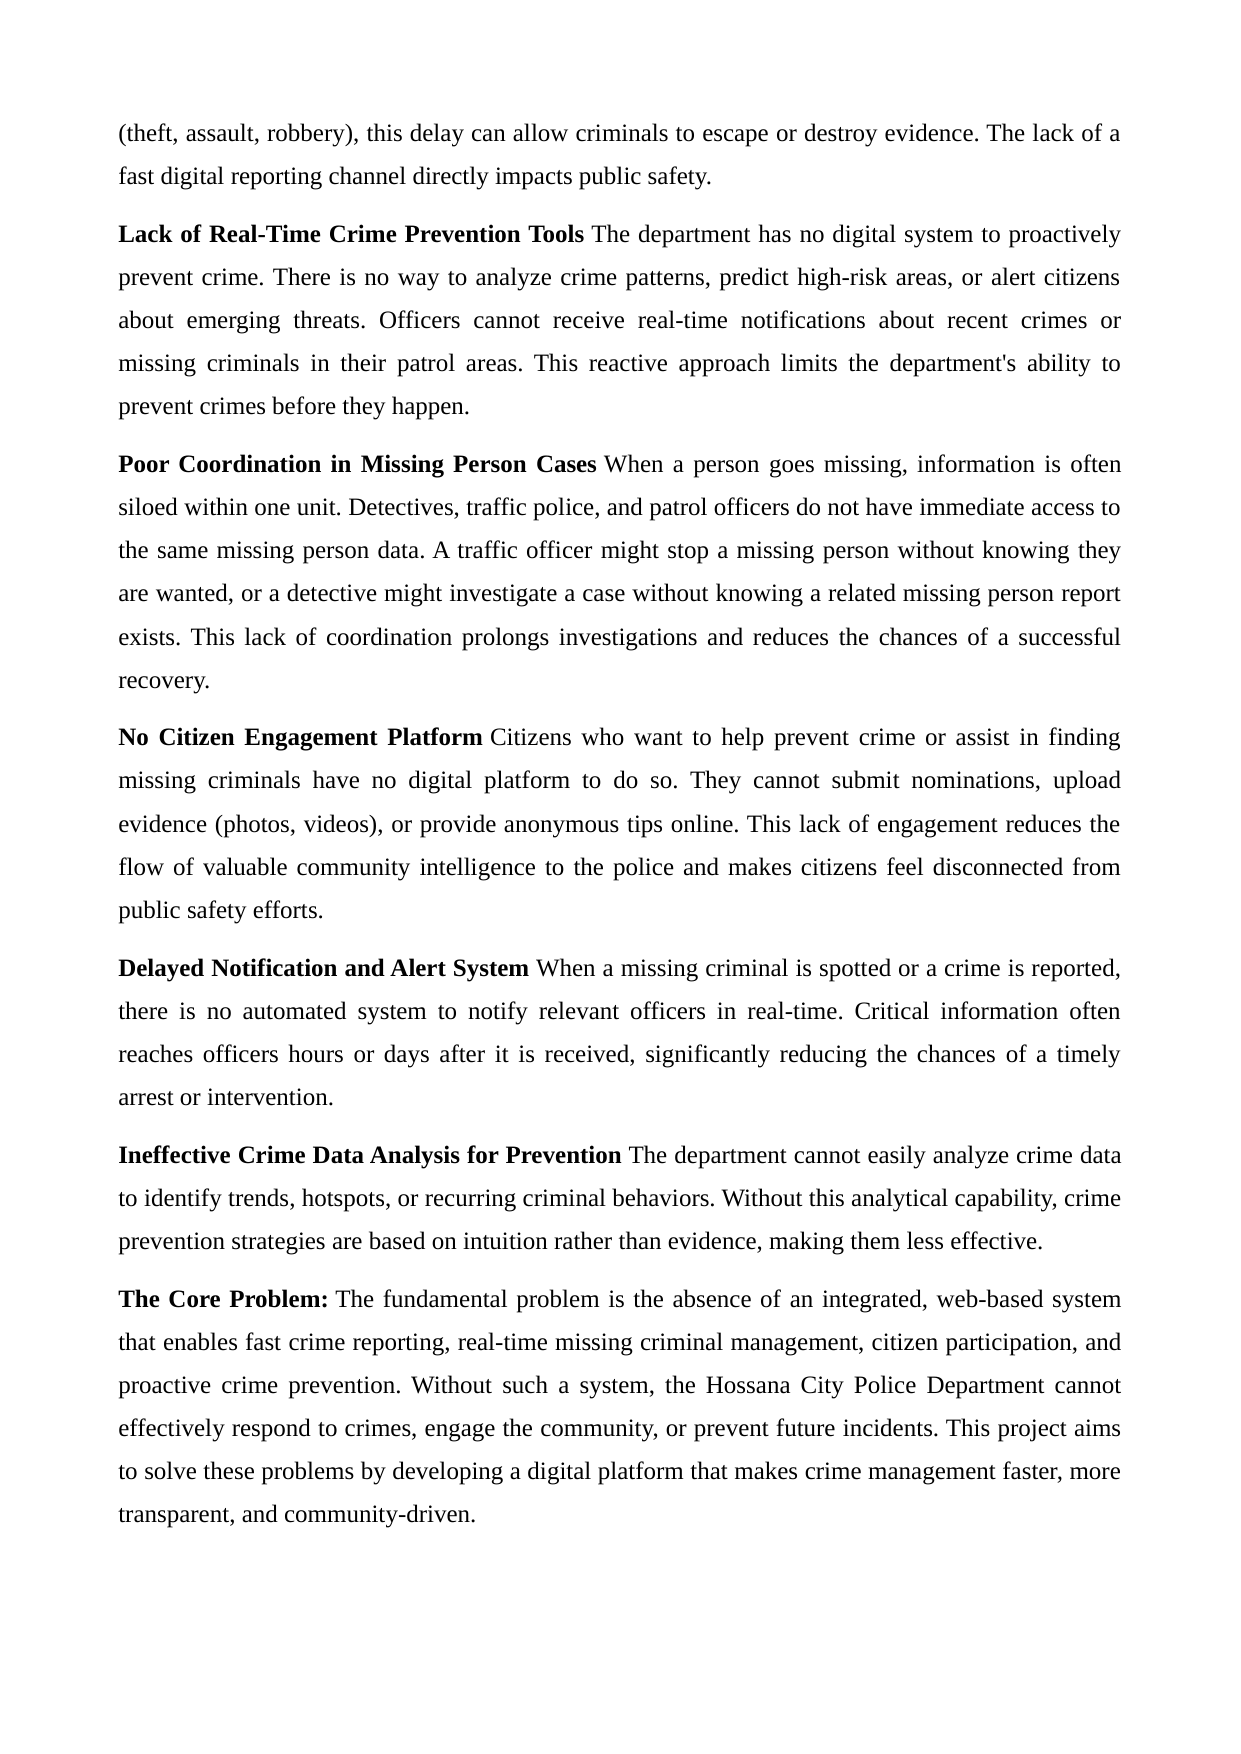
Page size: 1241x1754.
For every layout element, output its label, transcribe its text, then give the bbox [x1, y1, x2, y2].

text The Core Problem: The fundamental problem is the absence of an integrated, web-based system that enables fast crime reporting, real-time missing criminal management, citizen participation, and proactive crime prevention. Without such a system, the Hossana City Police Department cannot effectively respond to crimes, engage the community, or prevent future incidents. This project aims to solve these problems by developing a digital platform that makes crime management faster, more transparent, and community-driven. [118, 1284, 1122, 1528]
text Lack of Real-Time Crime Prevention Tools The department has no digital system to proactively prevent crime. There is no way to analyze crime patterns, predict high-risk areas, or alert citizens about emerging threats. Officers cannot receive real-time notifications about recent crimes or missing criminals in their patrol areas. This reactive approach limits the department's ability to prevent crimes before they happen. [118, 219, 1122, 420]
text No Citizen Engagement Platform Citizens who want to help prevent crime or assist in finding missing criminals have no digital platform to do so. They cannot submit nominations, upload evidence (photos, videos), or provide anonymous tips online. This lack of engagement reduces the flow of valuable community intelligence to the police and makes citizens feel disconnected from public safety efforts. [118, 722, 1122, 924]
text Poor Coordination in Missing Person Cases When a person goes missing, information is often siloed within one unit. Detectives, traffic police, and patrol officers do not have immediate access to the same missing person data. A traffic officer might stop a missing person without knowing they are wanted, or a detective might investigate a case without knowing a related missing person report exists. This lack of coordination prolongs investigations and reduces the chances of a successful recovery. [118, 449, 1122, 693]
text (theft, assault, robbery), this delay can allow criminals to escape or destroy evidence. The lack of a fast digital reporting channel directly impacts public safety. [118, 118, 1122, 190]
text Ineffective Crime Data Analysis for Prevention The department cannot easily analyze crime data to identify trends, hotspots, or recurring criminal behaviors. Without this analytical capability, crime prevention strategies are based on intuition rather than evidence, making them less effective. [118, 1140, 1122, 1255]
text Delayed Notification and Alert System When a missing criminal is spotted or a crime is reported, there is no automated system to notify relevant officers in real-time. Critical information often reaches officers hours or days after it is received, significantly reducing the chances of a timely arrest or intervention. [118, 953, 1122, 1111]
